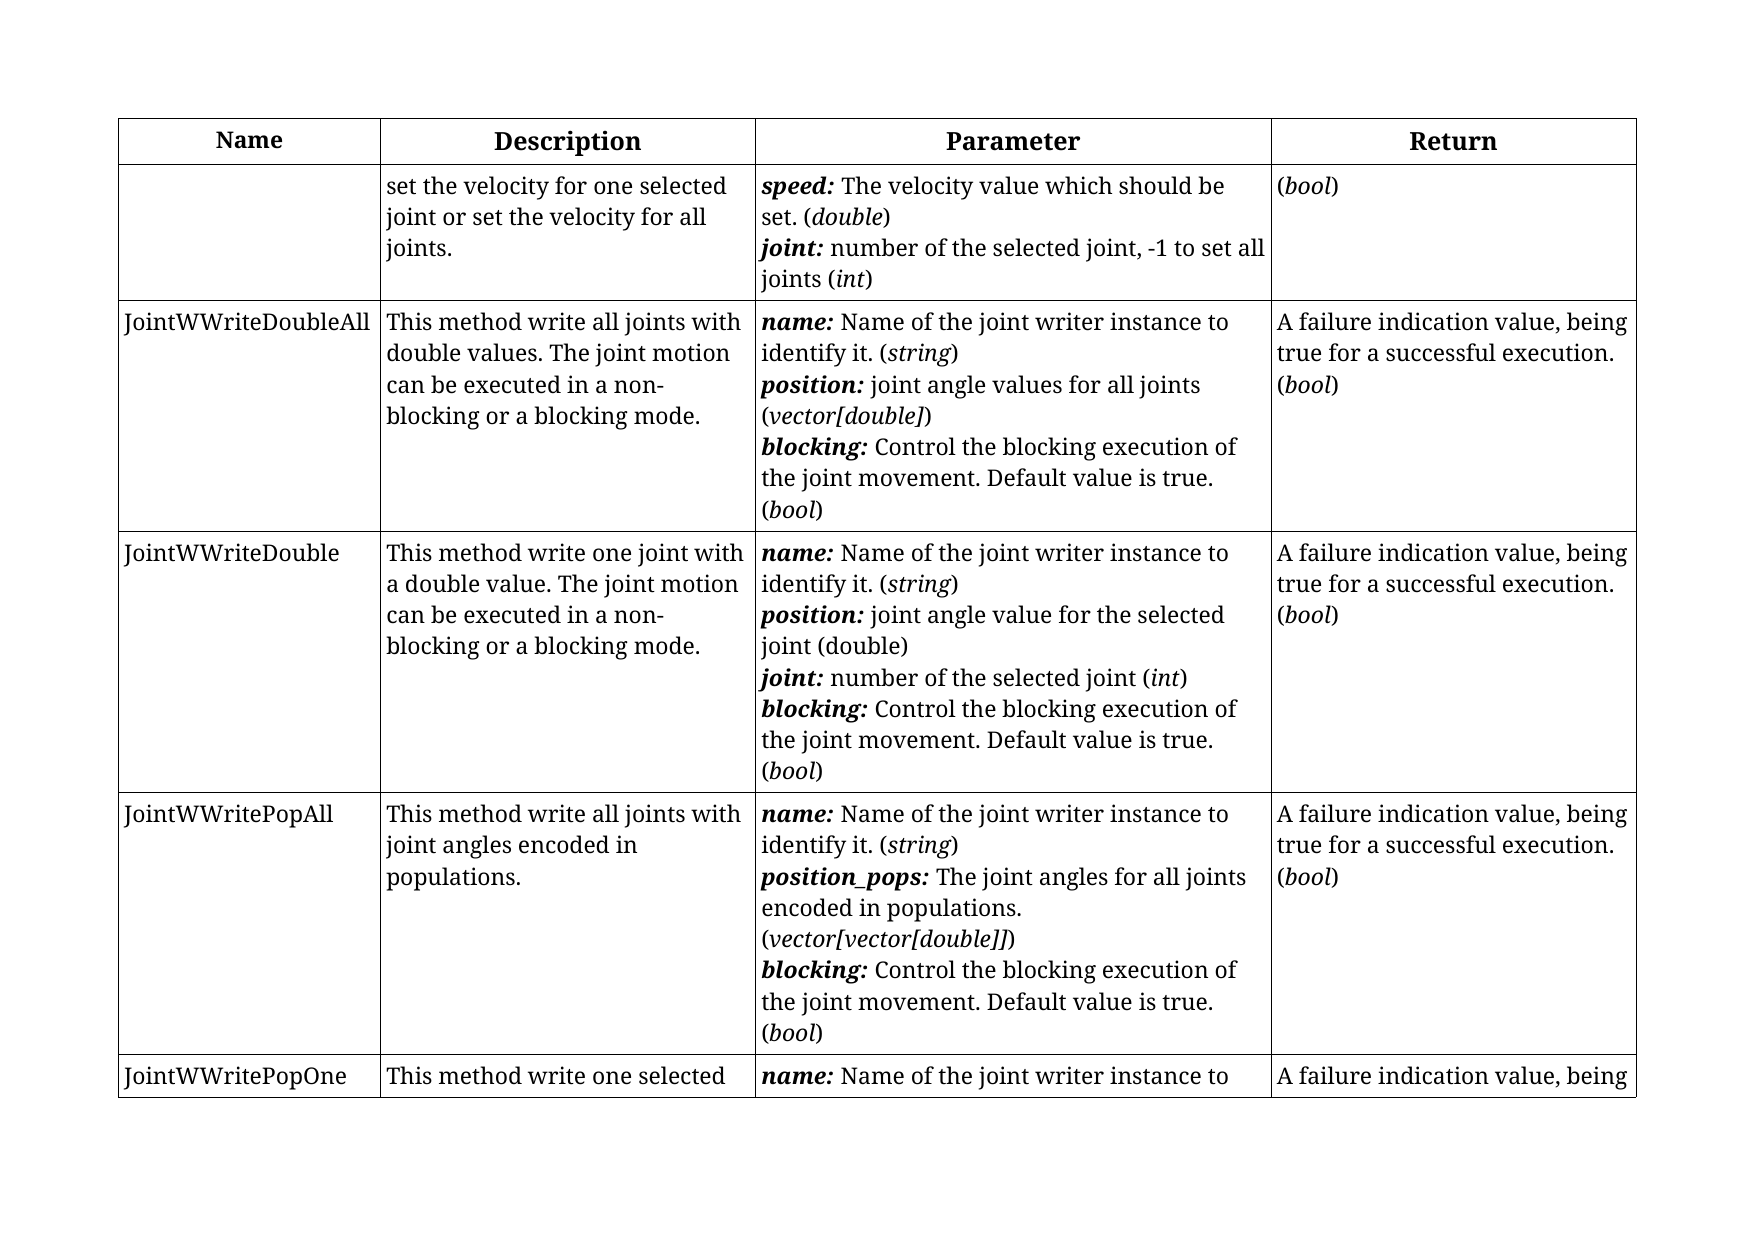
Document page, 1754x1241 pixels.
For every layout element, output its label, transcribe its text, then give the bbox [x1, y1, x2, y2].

table_cell name: Name of the joint writer instance to identify it. (string) position: joint angle values for all joints (vector[double]) blocking: Control the blocking execution of the joint movement. Default value is true. (bool) [756, 301, 1271, 531]
table_cell This method write one joint with a double value. The joint motion can be executed in a non-blocking or a blocking mode. [381, 532, 755, 792]
table_header Return [1272, 119, 1636, 164]
table_cell This method write all joints with double values. The joint motion can be executed in a non-blocking or a blocking mode. [381, 301, 755, 531]
table_cell JointWWritePopOne [119, 1055, 380, 1097]
table_cell name: Name of the joint writer instance to identify it. (string) position: joint angle value for the selected joint (double) joint: number of the selected joint (int) blocking: Control the blocking execution of the joint movement. Default value is true. (bool) [756, 532, 1271, 792]
table_cell JointWWriteDoubleAll [119, 301, 380, 531]
table_cell A failure indication value, being [1272, 1055, 1636, 1097]
table_cell A failure indication value, being true for a successful execution. (bool) [1272, 793, 1636, 1054]
table_header Parameter [756, 119, 1271, 164]
table_header Name [119, 119, 380, 164]
table_cell This method write all joints with joint angles encoded in populations. [381, 793, 755, 1054]
table_cell speed: The velocity value which should be set. (double) joint: number of the selected joint, -1 to set all joints (int) [756, 165, 1271, 300]
table_cell name: Name of the joint writer instance to [756, 1055, 1271, 1097]
table_cell A failure indication value, being true for a successful execution. (bool) [1272, 301, 1636, 531]
table_cell [119, 165, 380, 300]
table_cell JointWWritePopAll [119, 793, 380, 1054]
table_cell set the velocity for one selected joint or set the velocity for all joints. [381, 165, 755, 300]
table_cell JointWWriteDouble [119, 532, 380, 792]
table_cell This method write one selected [381, 1055, 755, 1097]
table_cell name: Name of the joint writer instance to identify it. (string) position_pops: The joint angles for all joints encoded in populations. (vector[vector[double]]) blocking: Control the blocking execution of the joint movement. Default value is true. (bool) [756, 793, 1271, 1054]
table_cell A failure indication value, being true for a successful execution. (bool) [1272, 532, 1636, 792]
table_header Description [381, 119, 755, 164]
table_cell (bool) [1272, 165, 1636, 300]
